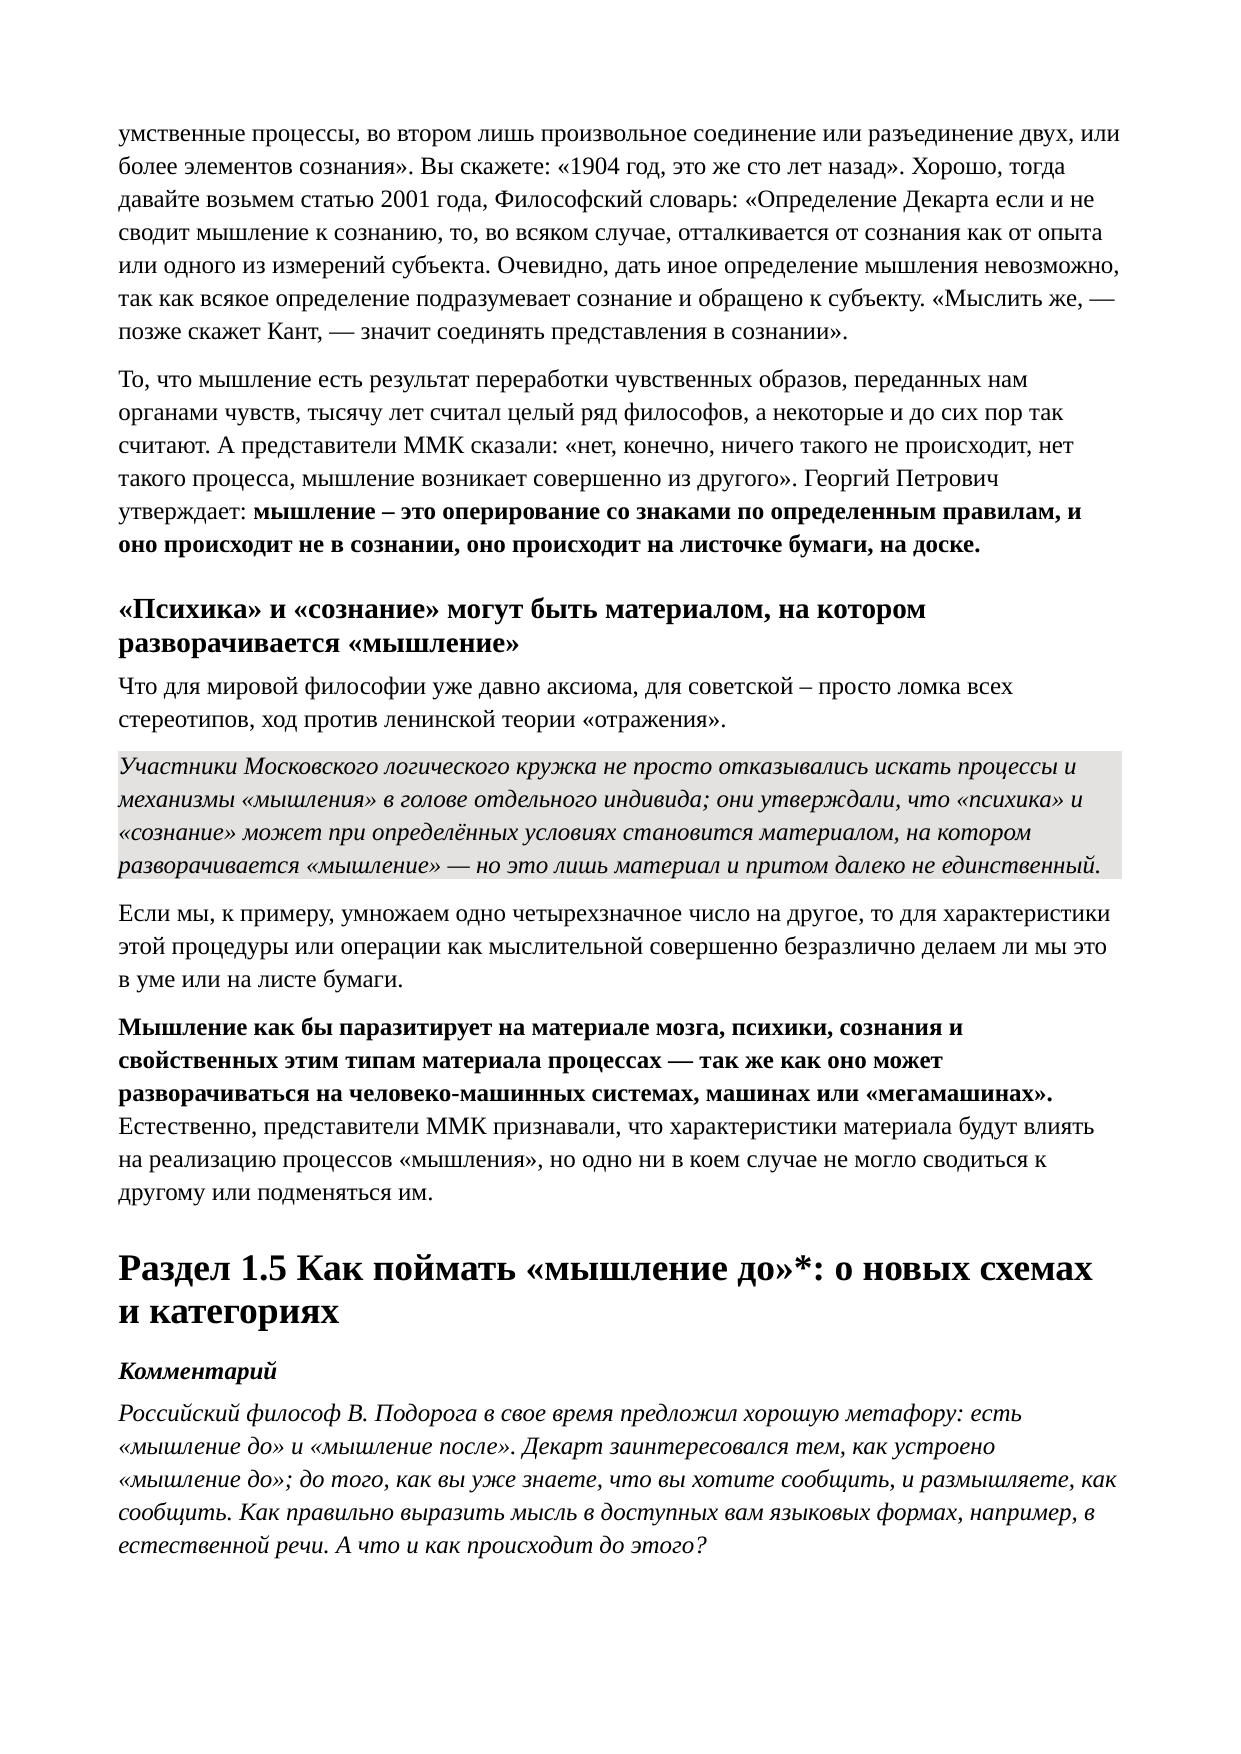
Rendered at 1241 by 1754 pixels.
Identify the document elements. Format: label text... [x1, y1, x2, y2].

text умственные процессы, во втором лишь произвольное соединение или разъединение двух, или более элементов сознания». Вы скажете: «1904 год, это же сто лет назад». Хорошо, тогда давайте возьмем статью 2001 года, Философский словарь: «Определение Декарта если и не сводит мышление к сознанию, то, во всяком случае, отталкивается от сознания как от опыта или одного из измерений субъекта. Очевидно, дать иное определение мышления невозможно, так как всякое определение подразумевает сознание и обращено к субъекту. «Мыслить же, — позже скажет Кант, — значит соединять представления в сознании». [118, 118, 1122, 345]
subtitle Комментарий [118, 1356, 1122, 1385]
text То, что мышление есть результат переработки чувственных образов, переданных нам органами чувств, тысячу лет считал целый ряд философов, а некоторые и до сих пор так считают. А представители ММК сказали: «нет, конечно, ничего такого не происходит, нет такого процесса, мышление возникает совершенно из другого». Георгий Петрович утверждает: мышление – это оперирование со знаками по определенным правилам, и оно происходит не в сознании, оно происходит на листочке бумаги, на доске. [118, 364, 1122, 558]
text Если мы, к примеру, умножаем одно четырехзначное число на другое, то для характеристики этой процедуры или операции как мыслительной совершенно безразлично делаем ли мы это в уме или на листе бумаги. [118, 898, 1122, 993]
text Мышление как бы паразитирует на материале мозга, психики, сознания и свойственных этим типам материала процессах — так же как оно может разворачиваться на человеко-машинных системах, машинах или «мегамашинах». Естественно, представители ММК признавали, что характеристики материала будут влиять на реализацию процессов «мышления», но одно ни в коем случае не могло сводиться к другому или подменяться им. [118, 1012, 1122, 1206]
subtitle Раздел 1.5 Как поймать «мышление до»*: о новых схемах и категориях [118, 1245, 1122, 1331]
text Участники Московского логического кружка не просто отказывались искать процессы и механизмы «мышления» в голове отдельного индивида; они утверждали, что «психика» и «сознание» может при определённых условиях становится материалом, на котором разворачивается «мышление» — но это лишь материал и притом далеко не единственный. [118, 751, 1122, 879]
subtitle «Психика» и «сознание» могут быть материалом, на котором разворачивается «мышление» [118, 591, 1122, 658]
text Российский философ В. Подорога в свое время предложил хорошую метафору: есть «мышление до» и «мышление после». Декарт заинтересовался тем, как устроено «мышление до»; до того, как вы уже знаете, что вы хотите сообщить, и размышляете, как сообщить. Как правильно выразить мысль в доступных вам языковых формах, например, в естественной речи. А что и как происходит до этого? [118, 1398, 1122, 1558]
text Что для мировой философии уже давно аксиома, для советской – просто ломка всех стереотипов, ход против ленинской теории «отражения». [118, 671, 1122, 732]
